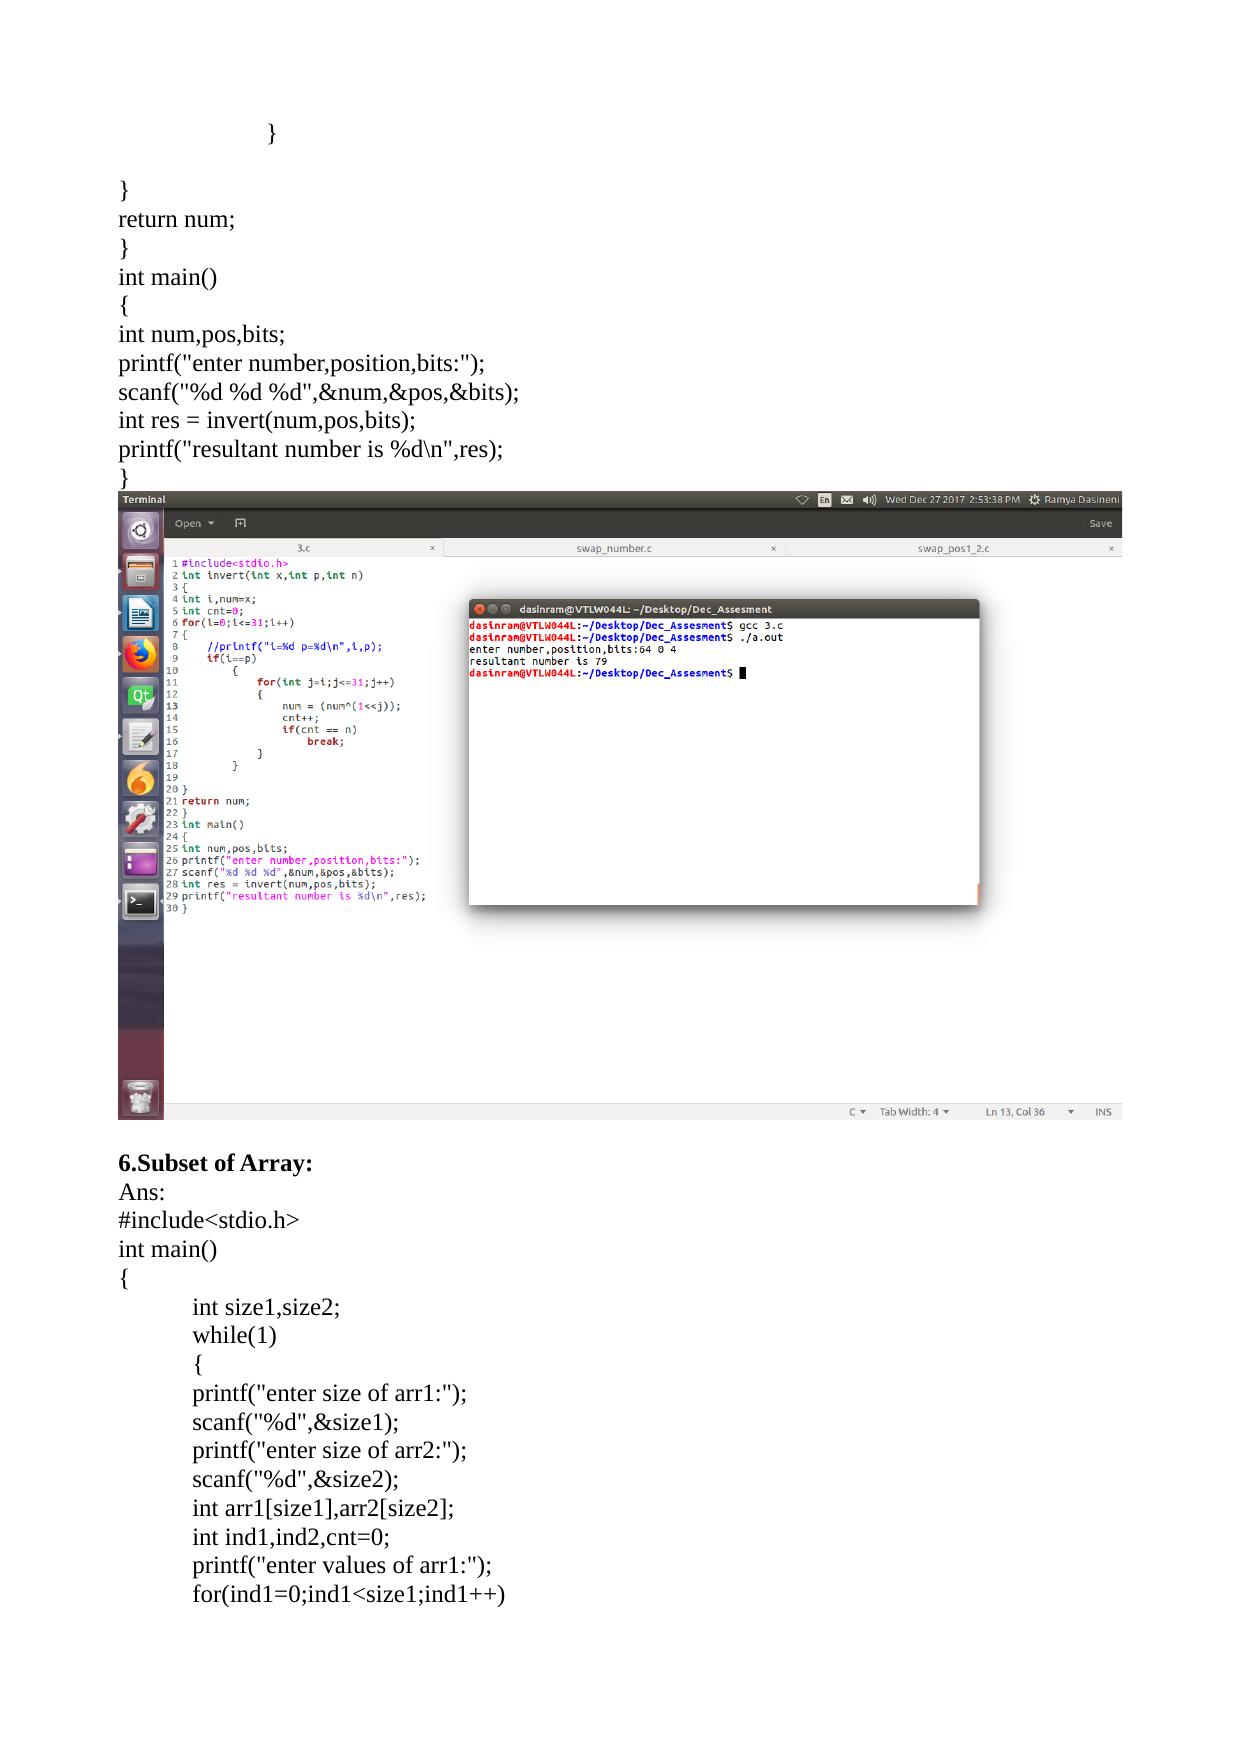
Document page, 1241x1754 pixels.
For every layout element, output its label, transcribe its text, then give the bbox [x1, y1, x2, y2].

text int num,pos,bits; [118, 319, 1122, 348]
text int main() [118, 1234, 1122, 1263]
text } [118, 118, 1122, 147]
text int arr1[size1],arr2[size2]; [118, 1493, 1122, 1522]
text printf("resultant number is %d\n",res); [118, 434, 1122, 463]
text return num; [118, 204, 1122, 233]
text #include<stdio.h> [118, 1206, 1122, 1234]
text } [118, 233, 1122, 262]
text { [118, 1263, 1122, 1292]
text printf("enter size of arr1:"); [118, 1378, 1122, 1407]
text { [118, 291, 1122, 319]
text for(ind1=0;ind1<size1;ind1++) [118, 1579, 1122, 1608]
text } [118, 463, 1122, 491]
text { [118, 1349, 1122, 1378]
text scanf("%d",&size2); [118, 1464, 1122, 1493]
text int res = invert(num,pos,bits); [118, 406, 1122, 434]
picture [118, 491, 1123, 1120]
text scanf("%d",&size1); [118, 1407, 1122, 1436]
text printf("enter number,position,bits:"); [118, 348, 1122, 377]
text 6.Subset of Array: [118, 1148, 1122, 1177]
text int main() [118, 262, 1122, 291]
text int size1,size2; [118, 1292, 1122, 1321]
text scanf("%d %d %d",&num,&pos,&bits); [118, 377, 1122, 406]
text } [118, 176, 1122, 204]
text printf("enter values of arr1:"); [118, 1551, 1122, 1579]
text Ans: [118, 1177, 1122, 1206]
text int ind1,ind2,cnt=0; [118, 1522, 1122, 1551]
text while(1) [118, 1321, 1122, 1349]
text printf("enter size of arr2:"); [118, 1436, 1122, 1464]
